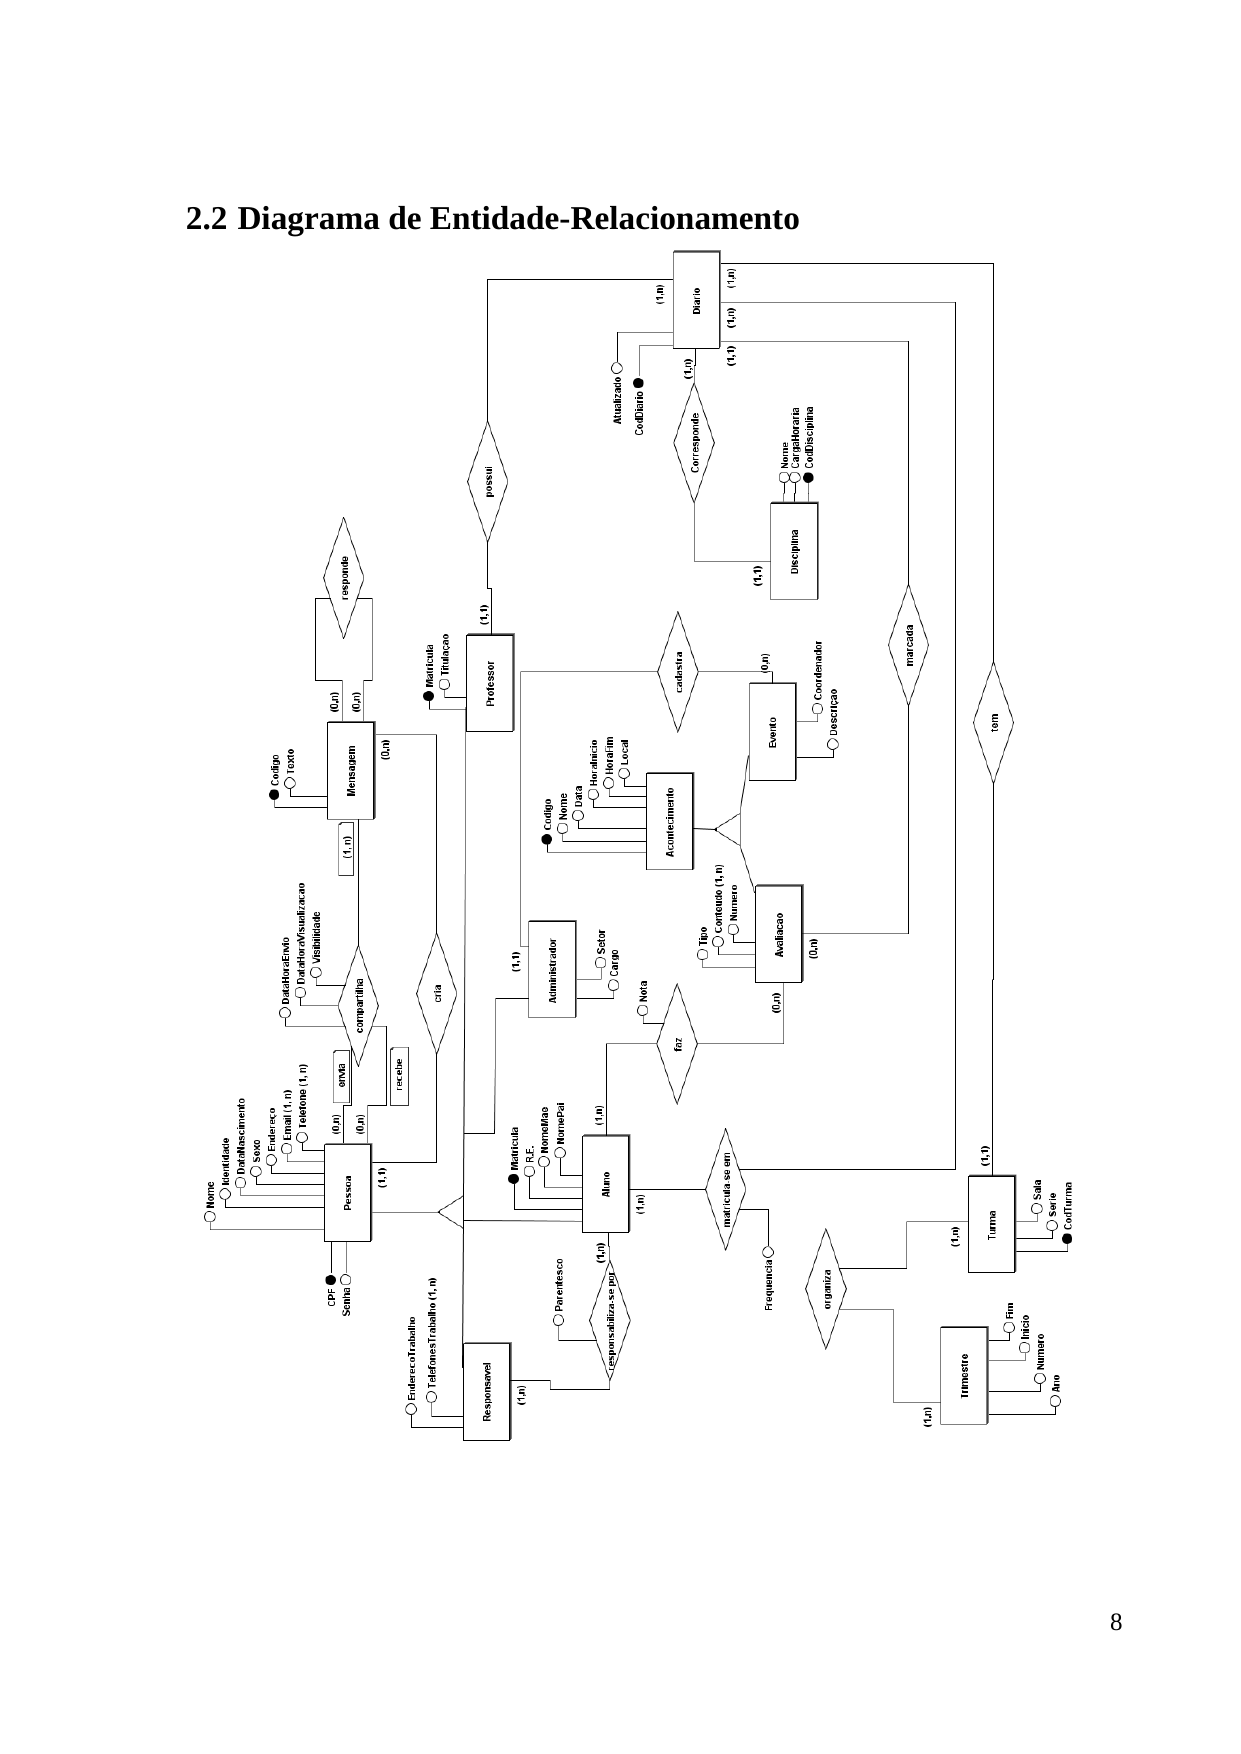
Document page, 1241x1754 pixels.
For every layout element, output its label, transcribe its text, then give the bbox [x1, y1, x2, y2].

picture [177, 248, 1076, 1496]
subtitle Diagrama de Entidade-Relacionamento [177, 198, 1122, 236]
